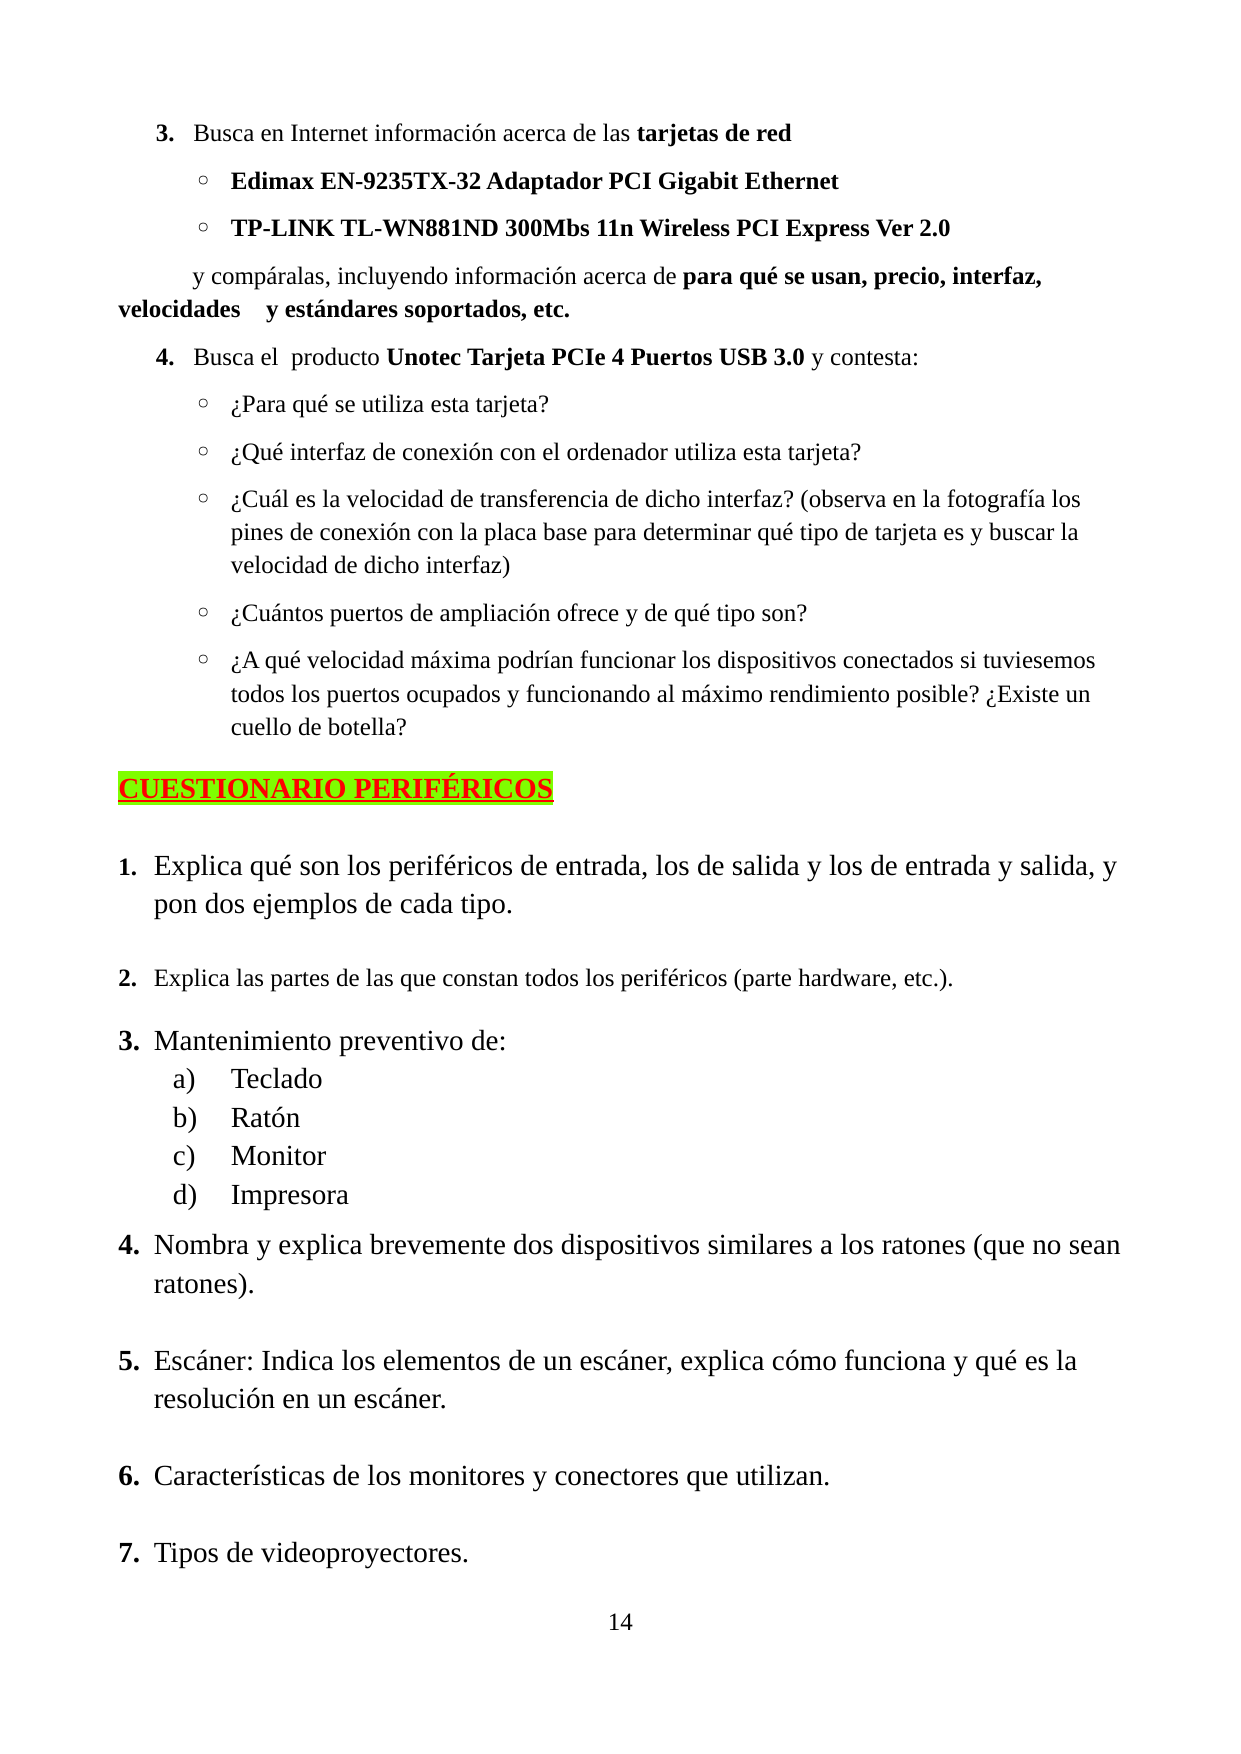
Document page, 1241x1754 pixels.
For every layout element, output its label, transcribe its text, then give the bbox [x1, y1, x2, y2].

list CUESTIONARIO PERIFÉRICOS [118, 771, 1122, 805]
list Mantenimiento preventivo de: [118, 1023, 1122, 1056]
list TP-LINK TL-WN881ND 300Mbs 11n Wireless PCI Express Ver 2.0 [193, 213, 1122, 242]
list ¿Cuál es la velocidad de transferencia de dicho interfaz? (observa en la fotografía los pines de conexión con la placa base para determinar qué tipo de tarjeta es y buscar la velocidad de dicho interfaz) [193, 484, 1122, 579]
list Nombra y explica brevemente dos dispositivos similares a los ratones (que no sean ratones). [118, 1227, 1122, 1299]
list Impresora [165, 1177, 1122, 1211]
list ¿Qué interfaz de conexión con el ordenador utiliza esta tarjeta? [193, 437, 1122, 466]
list ¿Para qué se utiliza esta tarjeta? [193, 389, 1122, 418]
list Características de los monitores y conectores que utilizan. [118, 1458, 1122, 1492]
text y compáralas, incluyendo información acerca de para qué se usan, precio, interfaz, velocidades y estándares soportados, etc. [118, 261, 1122, 323]
list ¿Cuántos puertos de ampliación ofrece y de qué tipo son? [193, 598, 1122, 627]
list Tipos de videoproyectores. [118, 1535, 1122, 1569]
list Monitor [165, 1138, 1122, 1172]
list Ratón [165, 1100, 1122, 1133]
list ¿A qué velocidad máxima podrían funcionar los dispositivos conectados si tuviesemos todos los puertos ocupados y funcionando al máximo rendimiento posible? ¿Existe un cuello de botella? [193, 646, 1122, 740]
list Busca el producto Unotec Tarjeta PCIe 4 Puertos USB 3.0 y contesta: [156, 342, 1122, 370]
list Explica qué son los periféricos de entrada, los de salida y los de entrada y salida, y pon dos ejemplos de cada tipo. [118, 848, 1122, 920]
list Edimax EN-9235TX-32 Adaptador PCI Gigabit Ethernet [193, 166, 1122, 194]
list Teclado [165, 1061, 1122, 1095]
list Escáner: Indica los elementos de un escáner, explica cómo funciona y qué es la resolución en un escáner. [118, 1343, 1122, 1415]
list Explica las partes de las que constan todos los periféricos (parte hardware, etc.). [118, 963, 1122, 992]
list Busca en Internet información acerca de las tarjetas de red [156, 118, 1122, 147]
